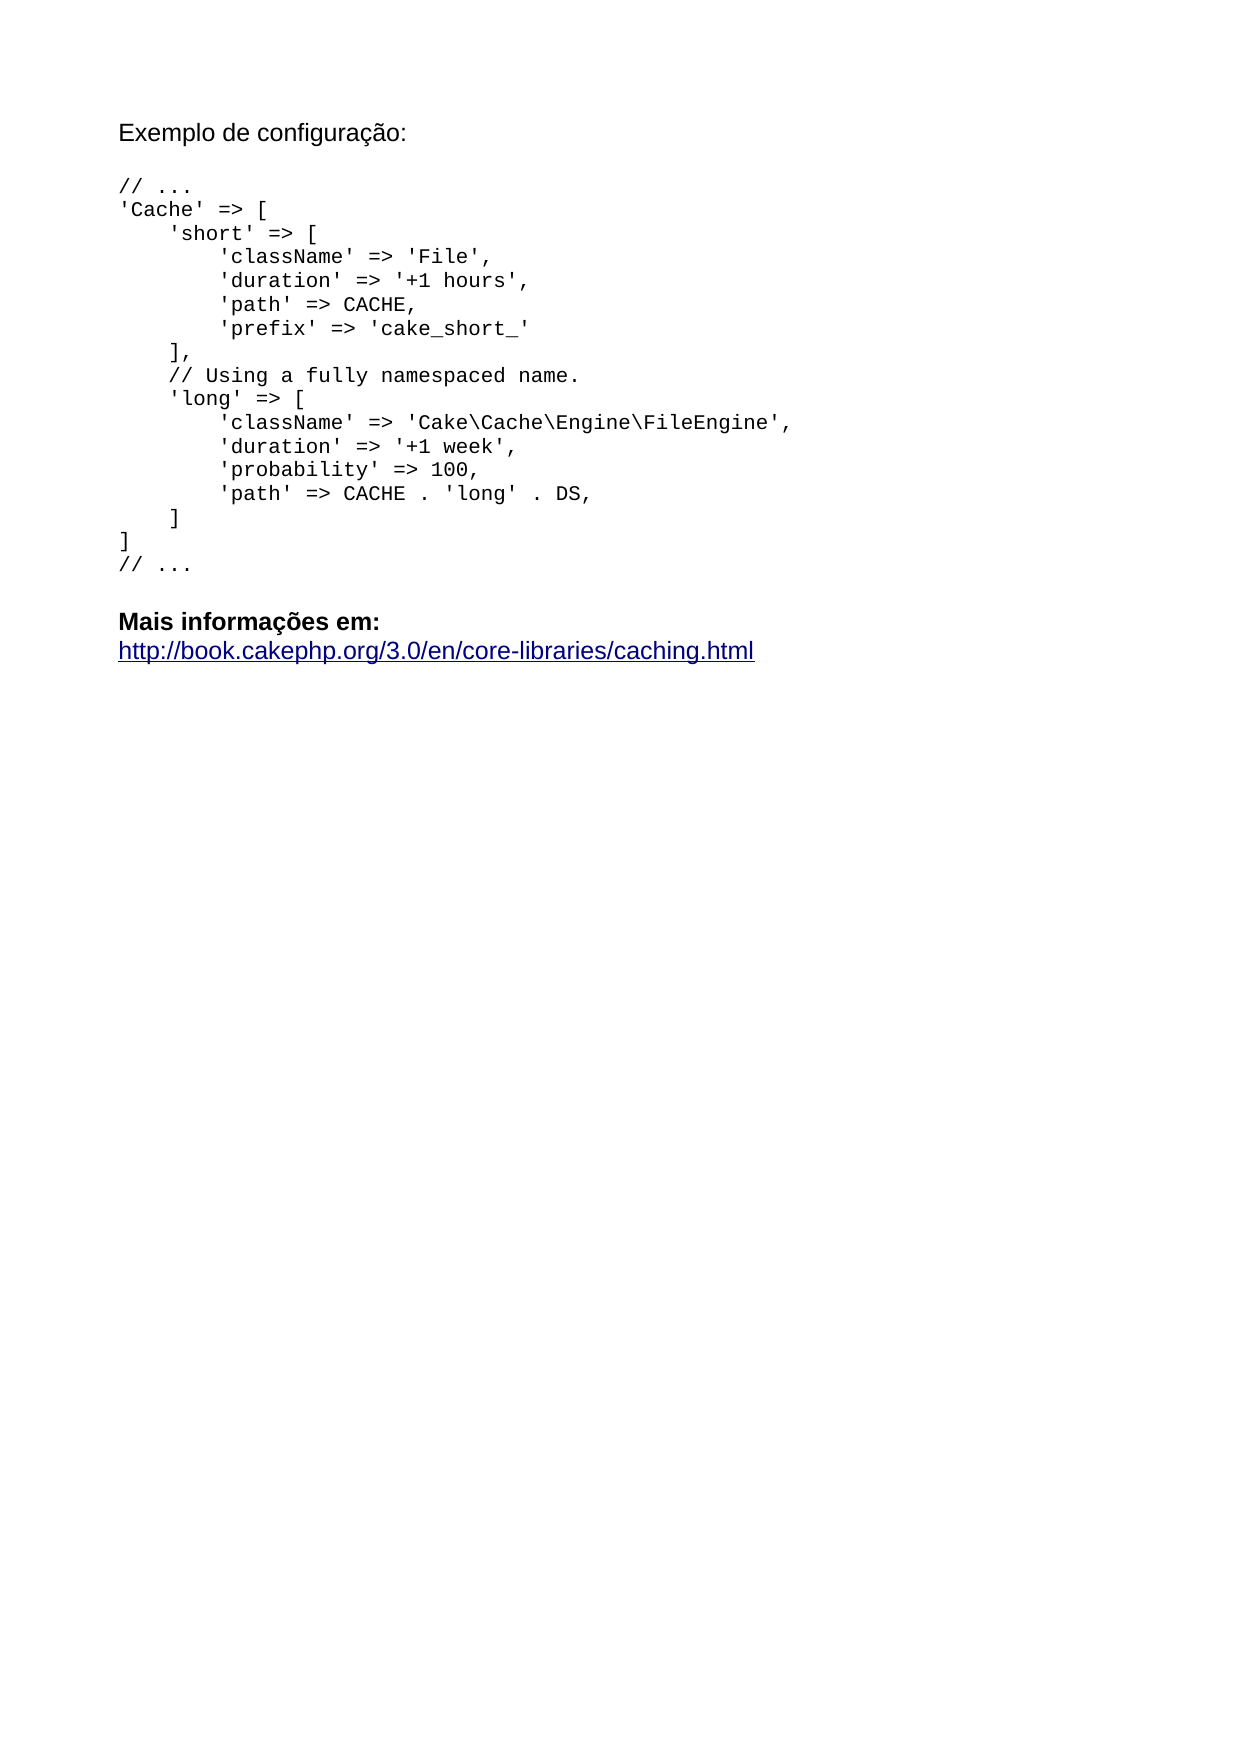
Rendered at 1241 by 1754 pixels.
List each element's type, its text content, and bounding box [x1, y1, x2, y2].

text 'path' => CACHE, [118, 294, 1122, 317]
text 'probability' => 100, [118, 459, 1122, 483]
text // ... [118, 554, 1122, 578]
text // Using a fully namespaced name. [118, 365, 1122, 388]
text http://book.cakephp.org/3.0/en/core-libraries/caching.html [118, 636, 1122, 664]
text 'prefix' => 'cake_short_' [118, 317, 1122, 341]
text 'short' => [ [118, 223, 1122, 247]
text ] [118, 530, 1122, 554]
text // ... [118, 176, 1122, 199]
text Exemplo de configuração: [118, 118, 1122, 147]
text 'long' => [ [118, 388, 1122, 412]
text ] [118, 507, 1122, 530]
text Mais informações em: [118, 607, 1122, 636]
text 'Cache' => [ [118, 199, 1122, 223]
text 'className' => 'Cake\Cache\Engine\FileEngine', [118, 412, 1122, 436]
text 'className' => 'File', [118, 247, 1122, 270]
text ], [118, 341, 1122, 365]
text 'duration' => '+1 hours', [118, 270, 1122, 294]
text 'duration' => '+1 week', [118, 436, 1122, 459]
text 'path' => CACHE . 'long' . DS, [118, 483, 1122, 507]
